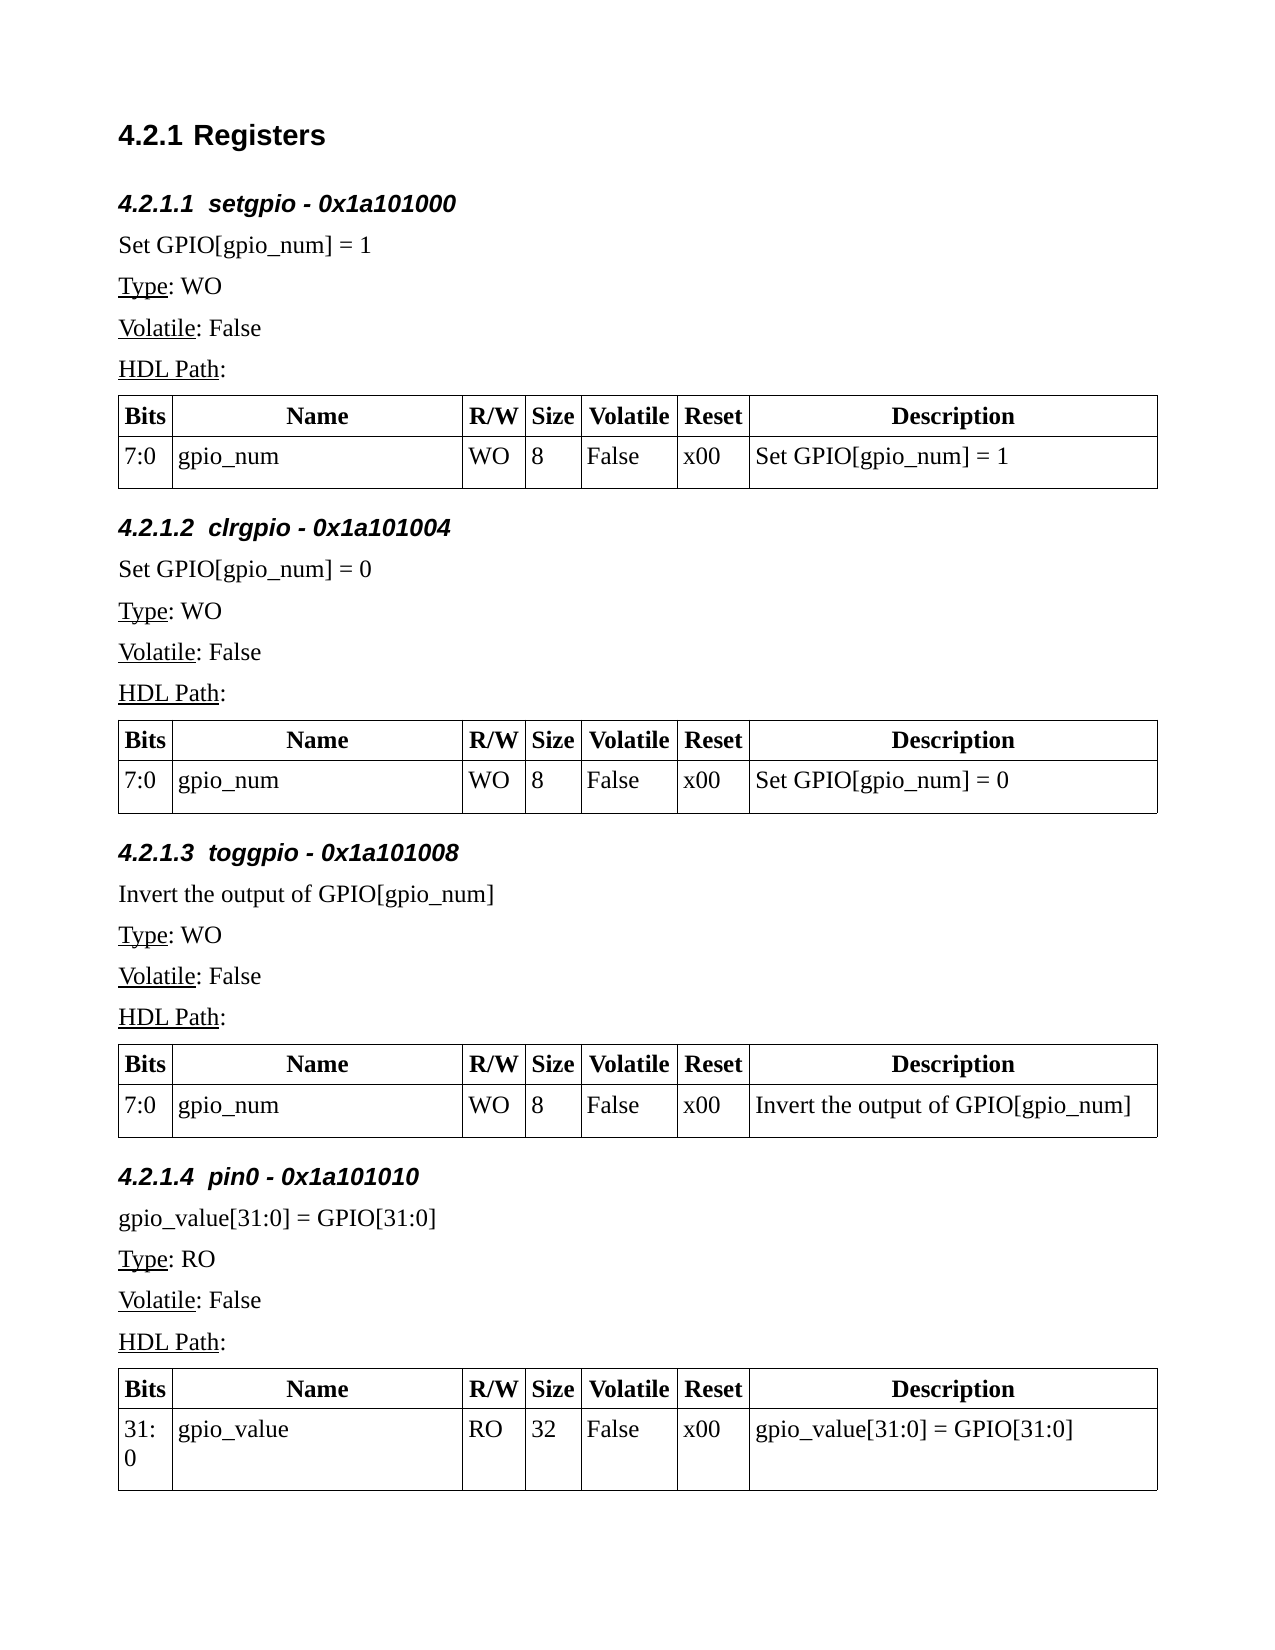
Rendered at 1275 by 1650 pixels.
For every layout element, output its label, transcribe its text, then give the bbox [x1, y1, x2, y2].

text Type: WO [118, 271, 1157, 300]
table_cell 7:0 [119, 761, 172, 813]
table_header R/W [463, 721, 525, 760]
table_header Name [173, 1045, 462, 1084]
table_header Description [750, 721, 1157, 760]
table_header Volatile [582, 396, 677, 436]
text Type: WO [118, 920, 1157, 949]
text HDL Path: [118, 354, 1157, 383]
table_header Reset [678, 1045, 749, 1084]
table_header R/W [463, 396, 525, 436]
table_header Name [173, 1369, 462, 1408]
subtitle toggpio - 0x1a101008 [118, 838, 1157, 866]
table_cell 32 [526, 1409, 581, 1490]
table_cell False [582, 761, 677, 813]
text HDL Path: [118, 1002, 1157, 1031]
text Type: WO [118, 596, 1157, 624]
table_header Volatile [582, 1045, 677, 1084]
table_cell False [582, 1409, 677, 1490]
table_header Bits [119, 1369, 172, 1408]
table_cell Set GPIO[gpio_num] = 0 [750, 761, 1157, 813]
table_cell 8 [526, 761, 581, 813]
table_header Volatile [582, 721, 677, 760]
table_header Description [750, 1369, 1157, 1408]
table_header Size [526, 396, 581, 436]
table_cell 8 [526, 437, 581, 488]
table_cell WO [463, 437, 525, 488]
table_header Size [526, 721, 581, 760]
text Set GPIO[gpio_num] = 0 [118, 554, 1157, 583]
subtitle clrgpio - 0x1a101004 [118, 513, 1157, 542]
text Volatile: False [118, 637, 1157, 666]
subtitle setgpio - 0x1a101000 [118, 189, 1157, 218]
table_header R/W [463, 1369, 525, 1408]
table_header Name [173, 721, 462, 760]
table_cell False [582, 1085, 677, 1137]
table_cell WO [463, 761, 525, 813]
table_header Volatile [582, 1369, 677, 1408]
table_cell 7:0 [119, 1085, 172, 1137]
table_header Bits [119, 721, 172, 760]
table_cell 7:0 [119, 437, 172, 488]
table_cell gpio_value[31:0] = GPIO[31:0] [750, 1409, 1157, 1490]
table_cell x00 [678, 1085, 749, 1137]
table_cell gpio_num [173, 761, 462, 813]
table_cell 8 [526, 1085, 581, 1137]
table_cell WO [463, 1085, 525, 1137]
table_header Reset [678, 396, 749, 436]
table_cell x00 [678, 761, 749, 813]
subtitle pin0 - 0x1a101010 [118, 1162, 1157, 1191]
table_header Name [173, 396, 462, 436]
table_header Bits [119, 396, 172, 436]
table_header Description [750, 1045, 1157, 1084]
table_cell gpio_num [173, 437, 462, 488]
table_cell gpio_num [173, 1085, 462, 1137]
table_cell 31:0 [119, 1409, 172, 1490]
table_header Size [526, 1369, 581, 1408]
text HDL Path: [118, 678, 1157, 707]
text Volatile: False [118, 1286, 1157, 1314]
text gpio_value[31:0] = GPIO[31:0] [118, 1203, 1157, 1232]
table_cell Set GPIO[gpio_num] = 1 [750, 437, 1157, 488]
table_header Bits [119, 1045, 172, 1084]
subtitle Registers [118, 118, 1157, 152]
text Invert the output of GPIO[gpio_num] [118, 879, 1157, 907]
table_header Size [526, 1045, 581, 1084]
table_header Reset [678, 1369, 749, 1408]
table_cell RO [463, 1409, 525, 1490]
text Volatile: False [118, 961, 1157, 990]
table_cell x00 [678, 437, 749, 488]
text Set GPIO[gpio_num] = 1 [118, 230, 1157, 259]
table_cell False [582, 437, 677, 488]
table_header Reset [678, 721, 749, 760]
text Type: RO [118, 1244, 1157, 1273]
table_cell x00 [678, 1409, 749, 1490]
text Volatile: False [118, 313, 1157, 341]
table_cell gpio_value [173, 1409, 462, 1490]
table_cell Invert the output of GPIO[gpio_num] [750, 1085, 1157, 1137]
table_header Description [750, 396, 1157, 436]
text HDL Path: [118, 1327, 1157, 1356]
table_header R/W [463, 1045, 525, 1084]
